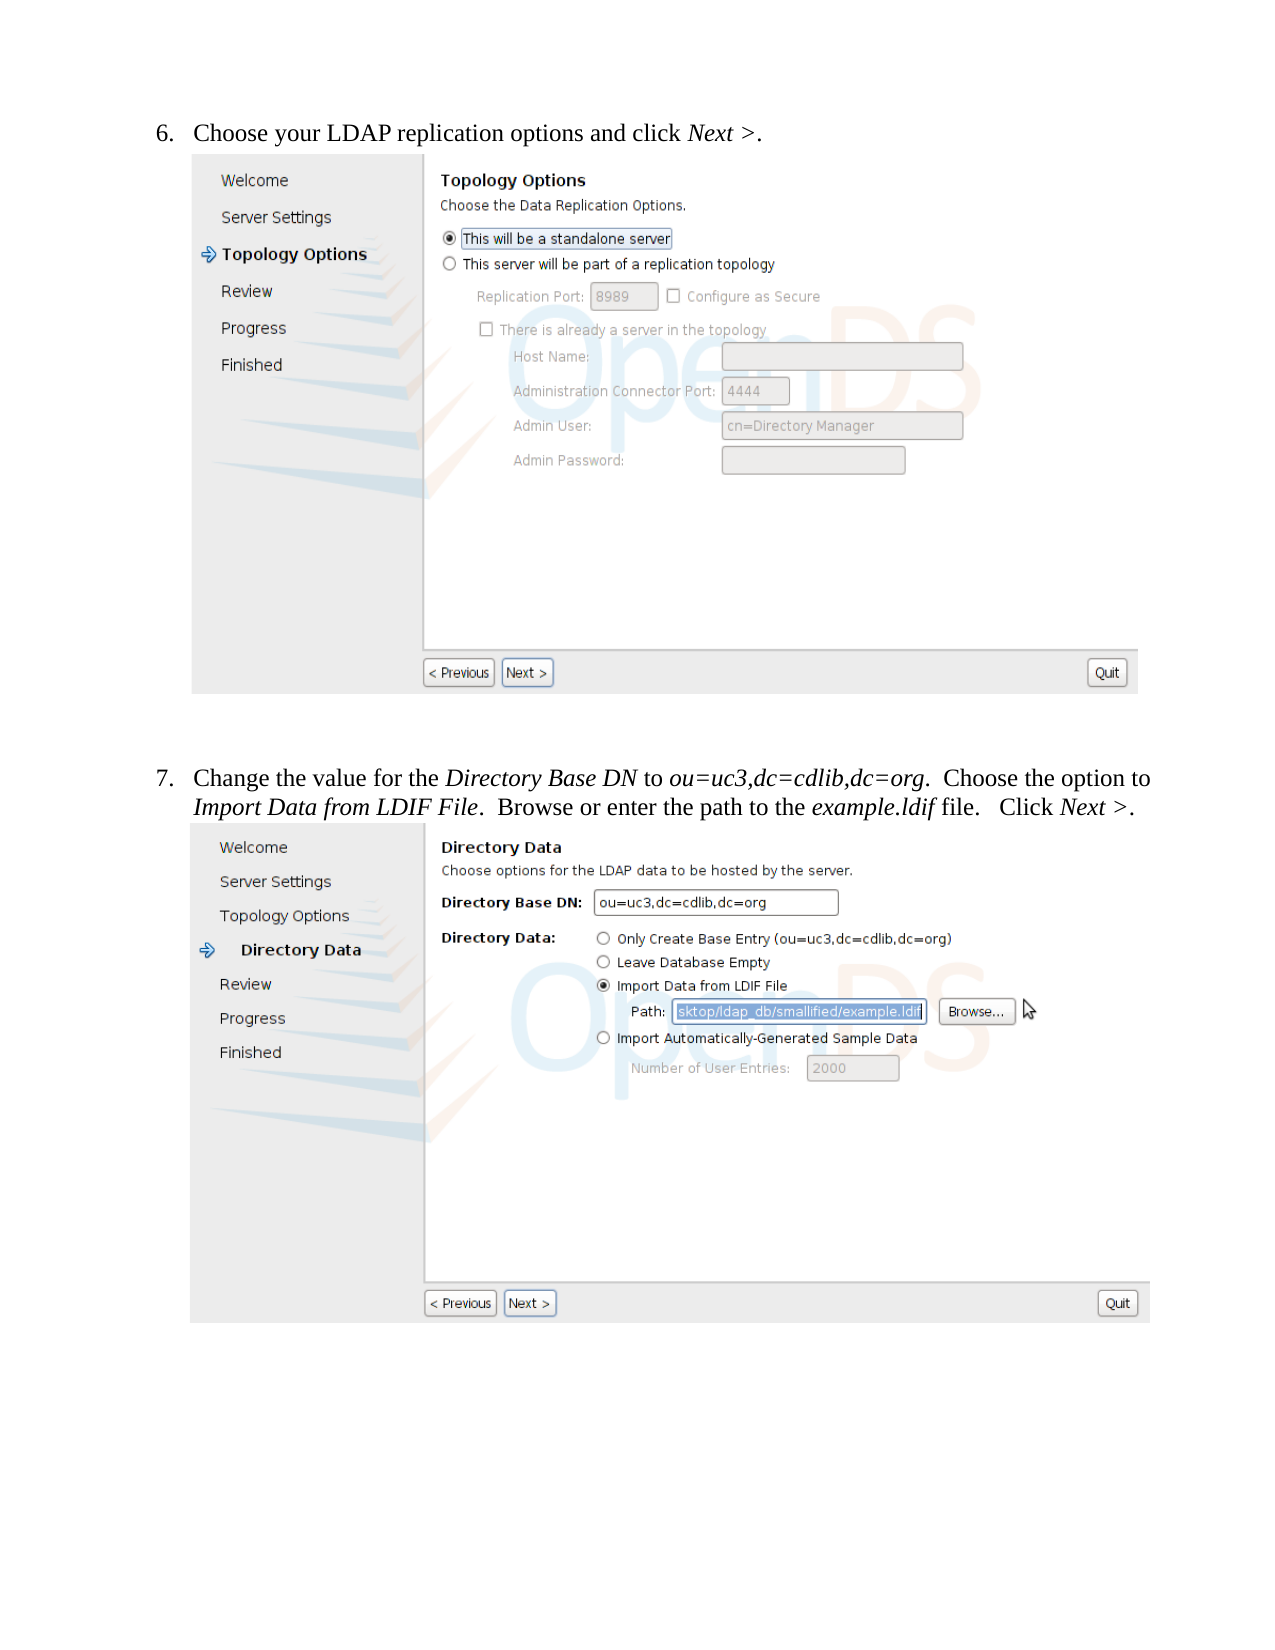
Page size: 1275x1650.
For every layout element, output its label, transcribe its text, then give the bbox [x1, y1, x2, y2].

list Change the value for the Directory Base DN to ou=uc3,dc=cdlib,dc=org. Choose the option to Import Data from LDIF File. Browse or enter the path to the example.ldif file. Click Next >. [156, 763, 1157, 1380]
list Choose your LDAP replication options and click Next >. [156, 118, 1157, 751]
picture [191, 154, 1138, 694]
picture [189, 823, 1150, 1323]
